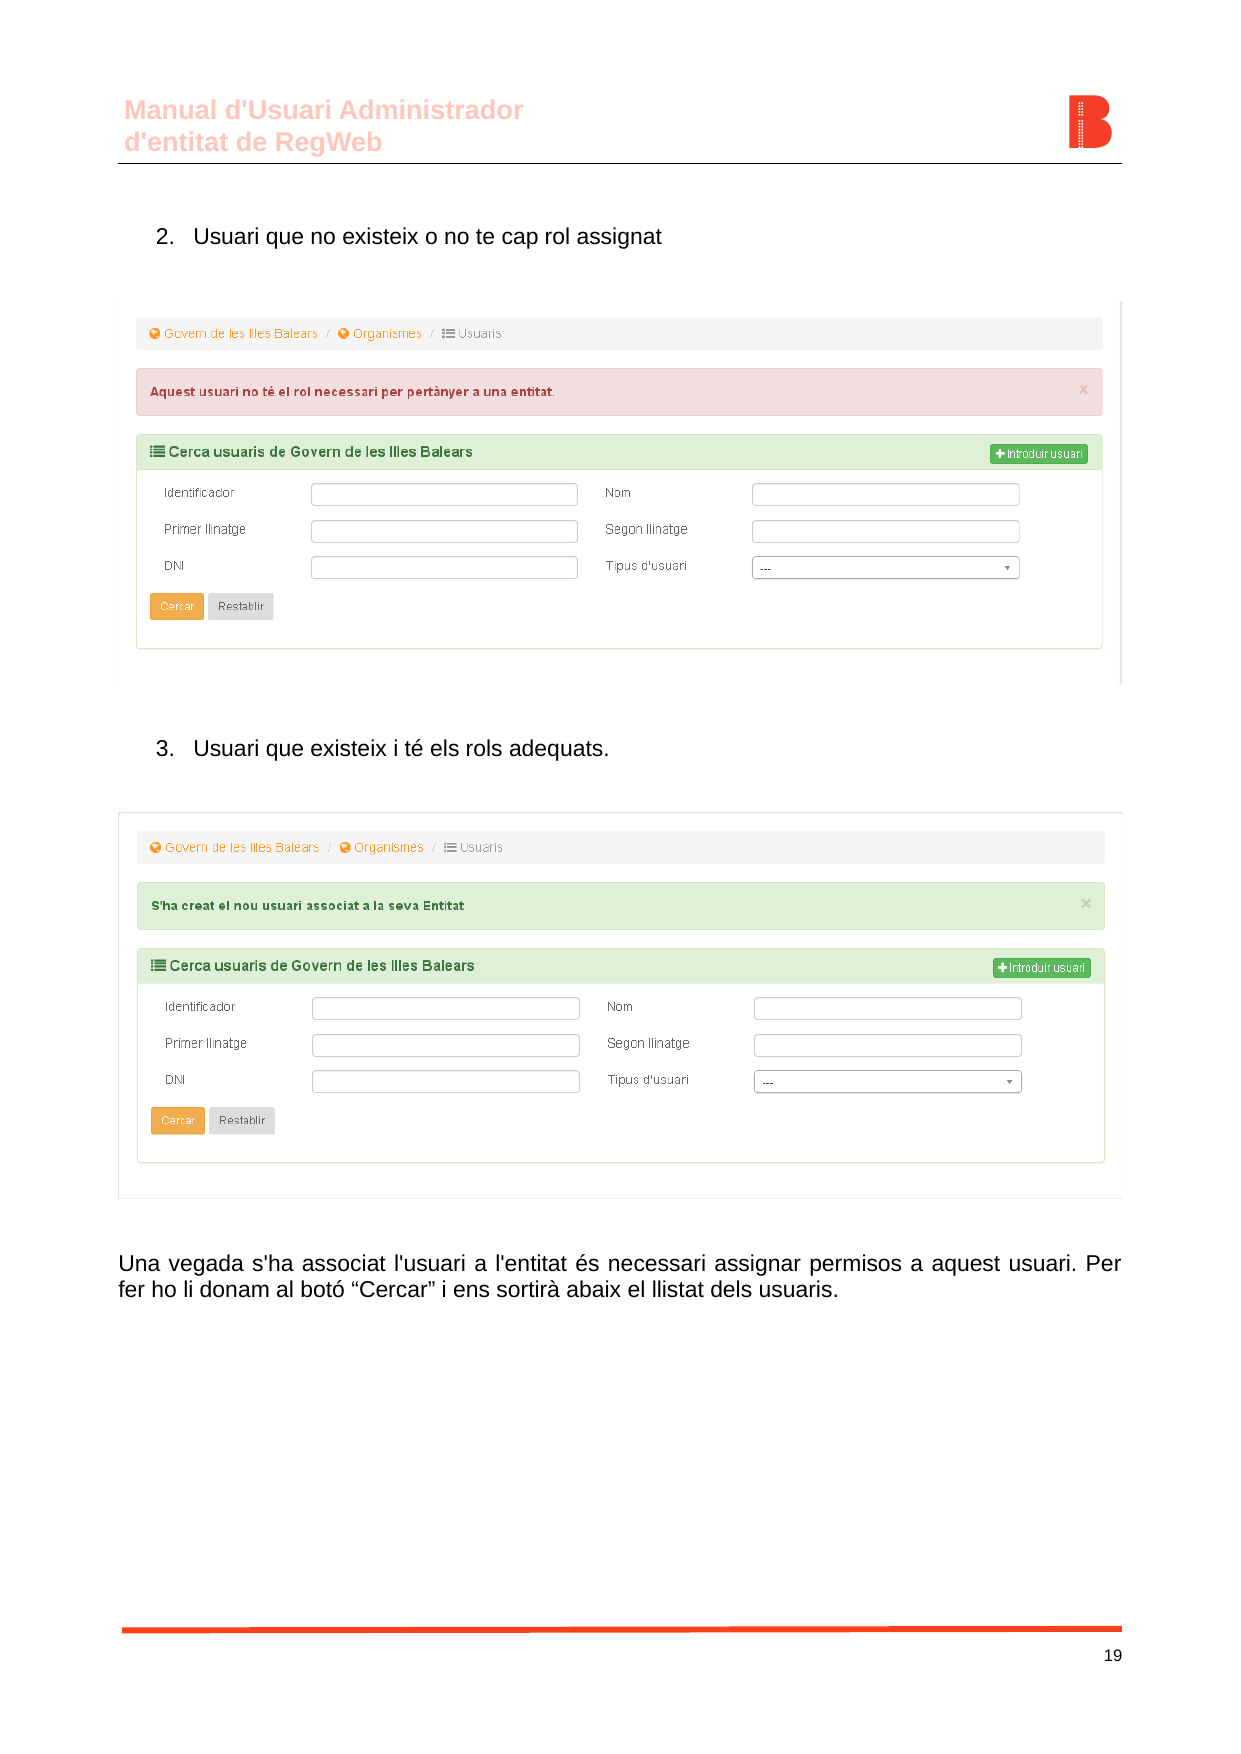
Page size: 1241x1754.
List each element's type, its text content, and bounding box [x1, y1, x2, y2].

list Usuari que no existeix o no te cap rol assignat [156, 223, 1122, 250]
list Usuari que existeix i té els rols adequats. [156, 735, 1122, 761]
picture [118, 301, 1123, 684]
picture [118, 812, 1123, 1199]
picture [1063, 94, 1117, 150]
text Una vegada s'ha associat l'usuari a l'entitat és necessari assignar permisos a aquest usuari. Per fer ho li donam al botó “Cercar” i ens sortirà abaix el llistat dels usuaris. [118, 1250, 1122, 1303]
